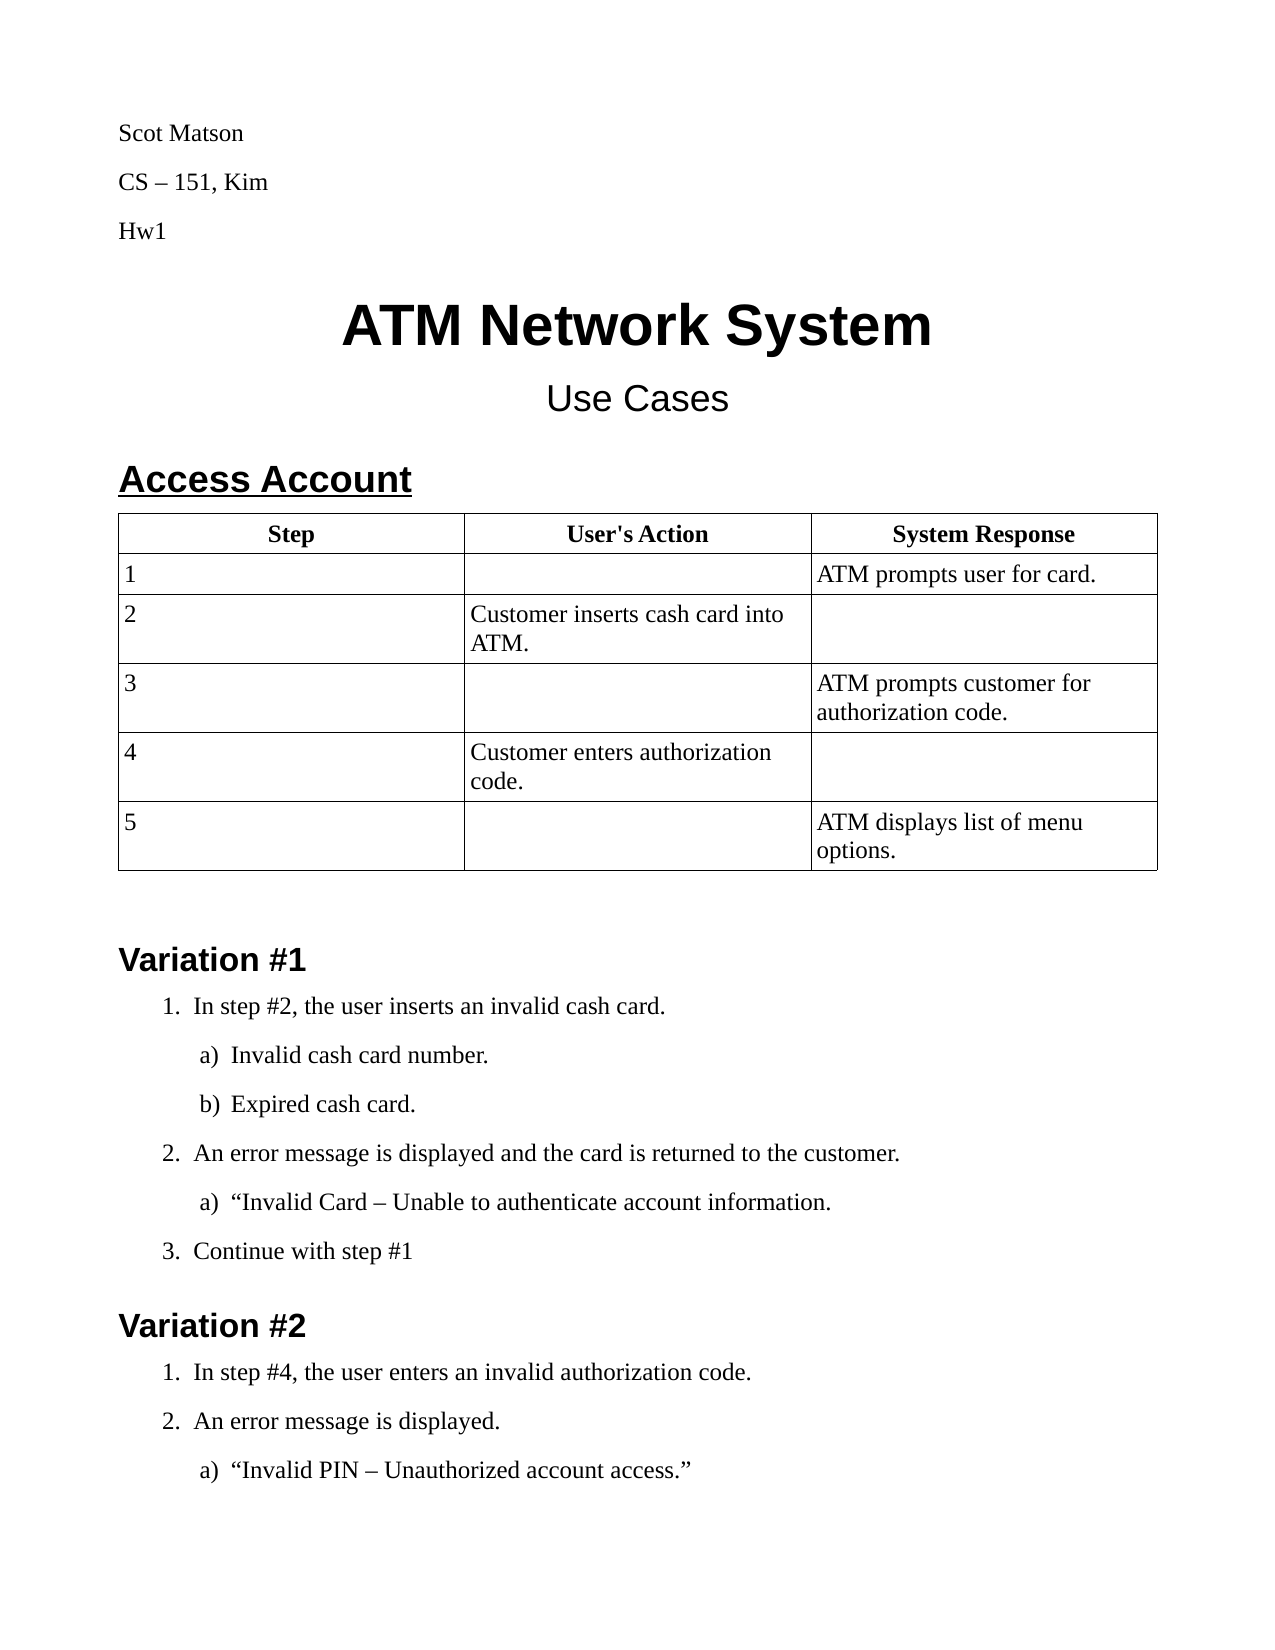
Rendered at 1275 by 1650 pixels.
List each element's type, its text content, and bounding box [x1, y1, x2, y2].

table_cell Customer inserts cash card into ATM. [465, 595, 811, 663]
list “Invalid Card – Unable to authenticate account information. [193, 1187, 1157, 1216]
table_cell Customer enters authorization code. [465, 733, 811, 801]
text Scot Matson [118, 118, 1157, 147]
table_cell [812, 733, 1157, 801]
list “Invalid PIN – Unauthorized account access.” [193, 1455, 1157, 1484]
table_header Step [119, 514, 464, 553]
list Continue with step #1 [156, 1236, 1157, 1265]
table_cell ATM prompts user for card. [812, 554, 1157, 593]
table_cell [465, 802, 811, 870]
subtitle Access Account [118, 457, 1157, 500]
title ATM Network System [118, 290, 1157, 357]
table_header System Response [812, 514, 1157, 553]
table_cell ATM displays list of menu options. [812, 802, 1157, 870]
table_cell [465, 664, 811, 732]
list Invalid cash card number. [193, 1040, 1157, 1069]
list In step #4, the user enters an invalid authorization code. [156, 1357, 1157, 1386]
list In step #2, the user inserts an invalid cash card. [156, 991, 1157, 1020]
table_cell 3 [119, 664, 464, 732]
table_header User's Action [465, 514, 811, 553]
table_cell ATM prompts customer for authorization code. [812, 664, 1157, 732]
table_cell 5 [119, 802, 464, 870]
text CS – 151, Kim [118, 167, 1157, 196]
table_cell [465, 554, 811, 593]
table_cell [812, 595, 1157, 663]
list An error message is displayed. [156, 1406, 1157, 1435]
table_cell 4 [119, 733, 464, 801]
list Expired cash card. [193, 1089, 1157, 1118]
table_cell 2 [119, 595, 464, 663]
text Hw1 [118, 216, 1157, 245]
table_cell 1 [119, 554, 464, 593]
list An error message is displayed and the card is returned to the customer. [156, 1138, 1157, 1167]
subtitle Variation #2 [118, 1306, 1157, 1345]
subtitle Use Cases [118, 376, 1157, 419]
subtitle Variation #1 [118, 940, 1157, 978]
